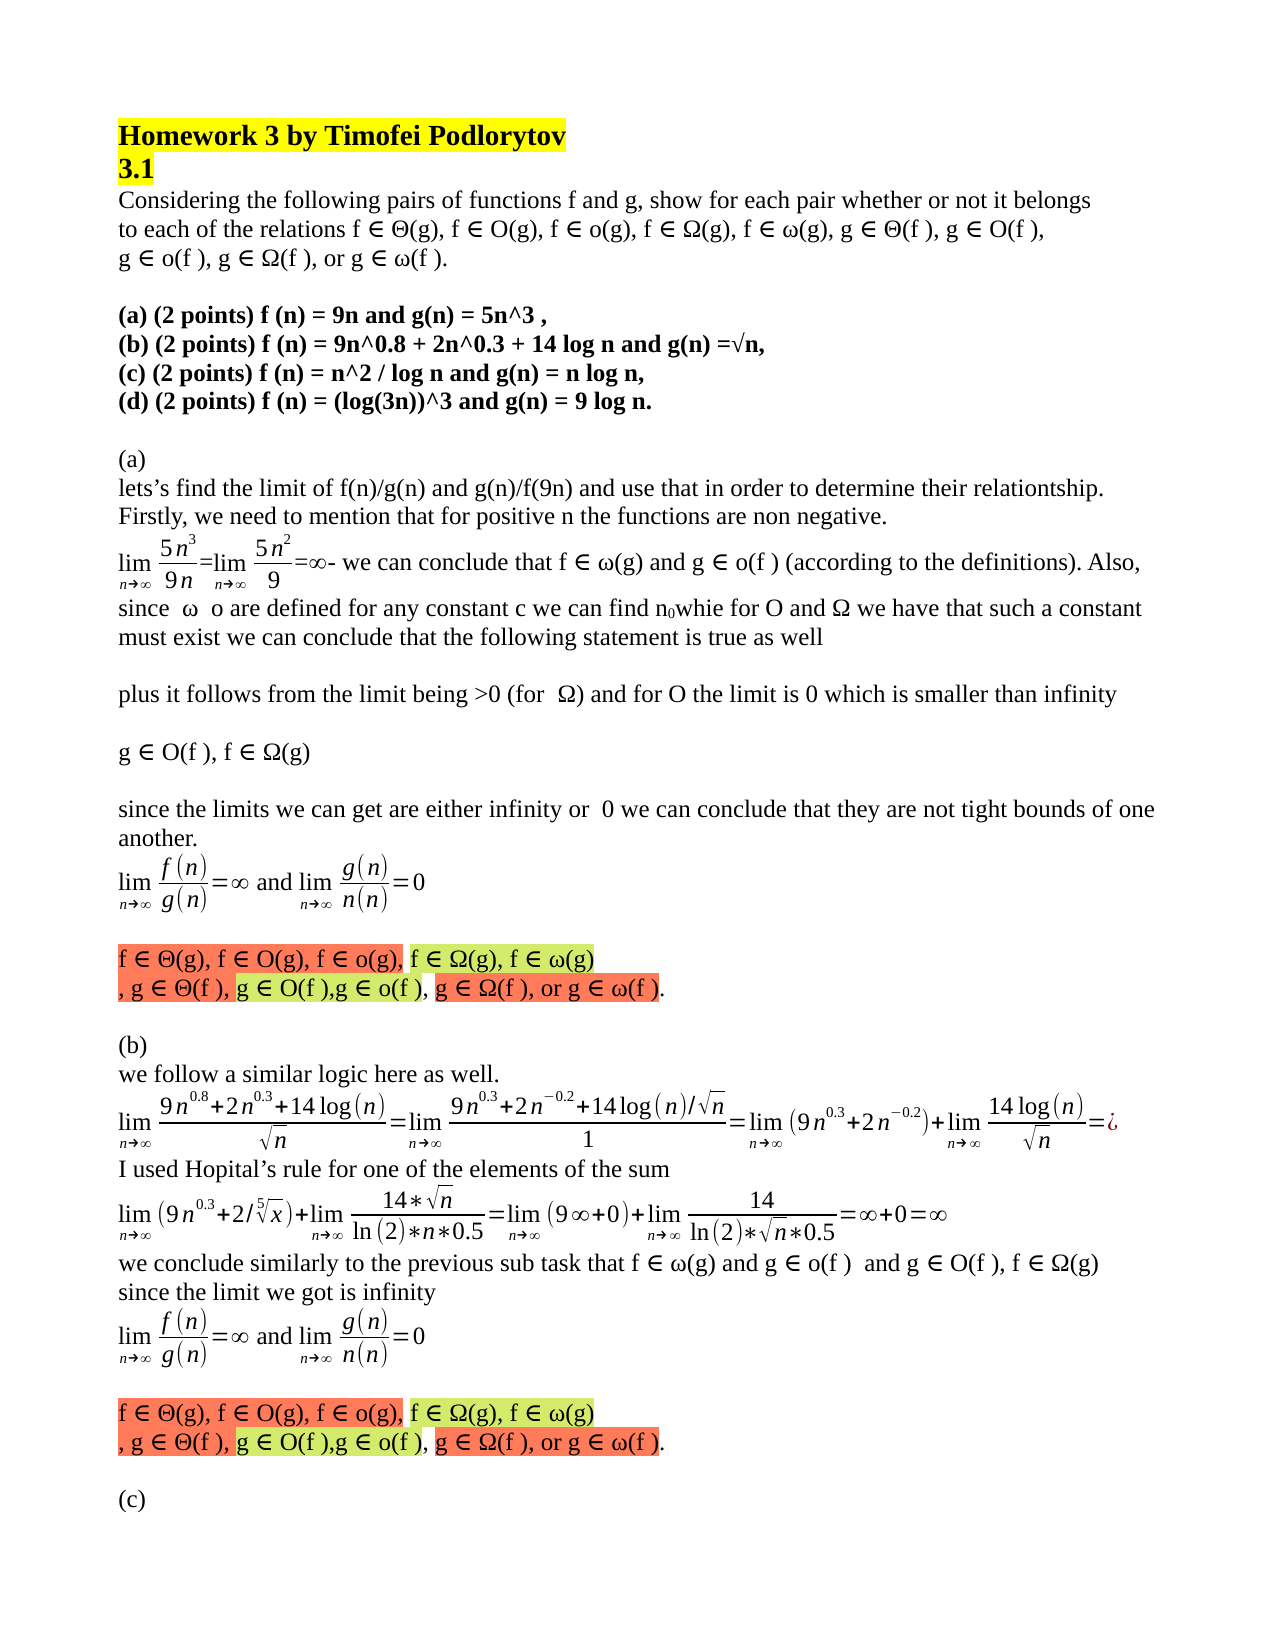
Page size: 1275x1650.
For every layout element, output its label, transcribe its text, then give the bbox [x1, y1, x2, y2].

text and [118, 852, 1157, 915]
text lets’s find the limit of f(n)/g(n) and g(n)/f(9n) and use that in order to determine their relationtship. [118, 473, 1157, 501]
text Considering the following pairs of functions f and g, show for each pair whether or not it belongs [118, 185, 1157, 214]
text we follow a similar logic here as well. [118, 1059, 1157, 1088]
text (a) [118, 444, 1157, 473]
text g ∈ o(f ), g ∈ Ω(f ), or g ∈ ω(f ). [118, 243, 1157, 271]
text we conclude similarly to the previous sub task that f ∈ ω(g) and g ∈ o(f ) and g ∈ O(f ), f ∈ Ω(g) [118, 1248, 1157, 1277]
text Homework 3 by Timofei Podlorytov [118, 118, 1157, 152]
text since the limits we can get are either infinity or 0 we can conclude that they are not tight bounds of one another. [118, 794, 1157, 852]
text ==- we can conclude that f ∈ ω(g) and g ∈ o(f ) (according to the definitions). Also, since ω o are defined for any constant c we can find n0whie for O and Ω we have that such a constant must exist we can conclude that the following statement is true as well [118, 530, 1157, 650]
text (c) (2 points) f (n) = n^2 / log n and g(n) = n log n, [118, 358, 1157, 386]
text 3.1 [118, 152, 1157, 185]
text plus it follows from the limit being >0 (for Ω) and for O the limit is 0 which is smaller than infinity [118, 679, 1157, 708]
text , g ∈ Θ(f ), g ∈ O(f ),g ∈ o(f ), g ∈ Ω(f ), or g ∈ ω(f ). [118, 1427, 1157, 1456]
text f ∈ Θ(g), f ∈ O(g), f ∈ o(g), f ∈ Ω(g), f ∈ ω(g) [118, 944, 1157, 973]
text (b) [118, 1030, 1157, 1059]
text (d) (2 points) f (n) = (log(3n))^3 and g(n) = 9 log n. [118, 386, 1157, 415]
text and [118, 1306, 1157, 1369]
text Firstly, we need to mention that for positive n the functions are non negative. [118, 501, 1157, 530]
text (c) [118, 1484, 1157, 1513]
text (a) (2 points) f (n) = 9n and g(n) = 5n^3 , [118, 300, 1157, 329]
text to each of the relations f ∈ Θ(g), f ∈ O(g), f ∈ o(g), f ∈ Ω(g), f ∈ ω(g), g ∈ Θ(f ), g ∈ O(f ), [118, 214, 1157, 243]
text since the limit we got is infinity [118, 1277, 1157, 1306]
text I used Hopital’s rule for one of the elements of the sum [118, 1154, 1157, 1183]
text f ∈ Θ(g), f ∈ O(g), f ∈ o(g), f ∈ Ω(g), f ∈ ω(g) [118, 1398, 1157, 1427]
text , g ∈ Θ(f ), g ∈ O(f ),g ∈ o(f ), g ∈ Ω(f ), or g ∈ ω(f ). [118, 973, 1157, 1002]
text g ∈ O(f ), f ∈ Ω(g) [118, 737, 1157, 765]
text (b) (2 points) f (n) = 9n^0.8 + 2n^0.3 + 14 log n and g(n) =√n, [118, 329, 1157, 358]
